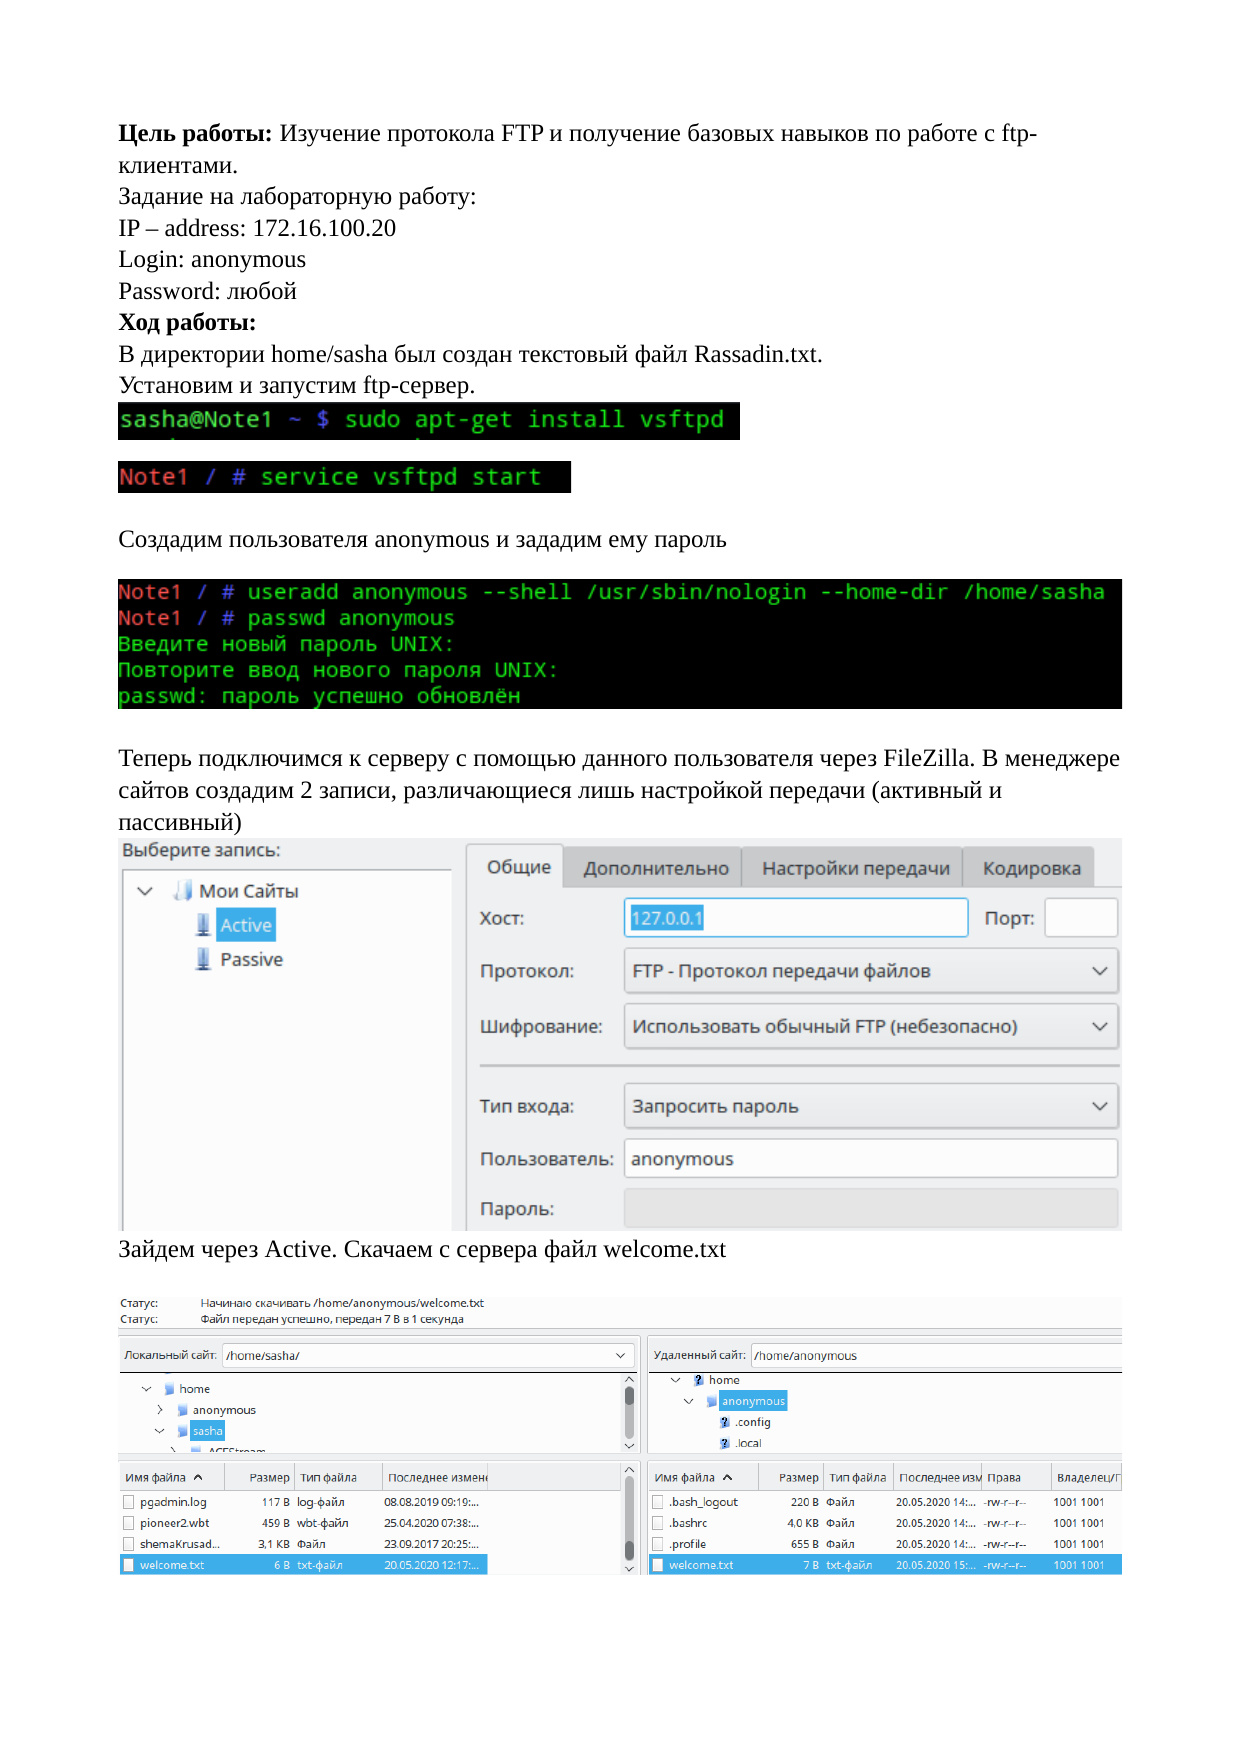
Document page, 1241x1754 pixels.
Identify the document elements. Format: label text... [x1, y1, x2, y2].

text IP – address: 172.16.100.20 [118, 213, 1122, 242]
text Зайдем через Active. Скачаем с сервера файл welcome.txt [118, 1231, 1122, 1263]
picture [118, 461, 572, 493]
text Цель работы: Изучение протокола FTP и получение базовых навыков по работе с ftp-клиентами. [118, 118, 1122, 178]
text Ход работы: [118, 307, 1122, 336]
text Задание на лабораторную работу: [118, 181, 1122, 210]
text Создадим пользователя anonymous и зададим ему пароль [118, 524, 1122, 553]
picture [118, 579, 1123, 709]
picture [118, 402, 740, 440]
picture [118, 1297, 1123, 1575]
text Login: anonymous [118, 244, 1122, 273]
text Установим и запустим ftp-сервер. [118, 371, 1122, 399]
text Password: любой [118, 276, 1122, 305]
text В директории home/sasha был создан текстовый файл Rassadin.txt. [118, 339, 1122, 368]
text Теперь подключимся к серверу с помощью данного пользователя через FileZilla. В менеджере сайтов создадим 2 записи, различающиеся лишь настройкой передачи (активный и пассивный) [118, 743, 1122, 835]
picture [118, 838, 1123, 1231]
